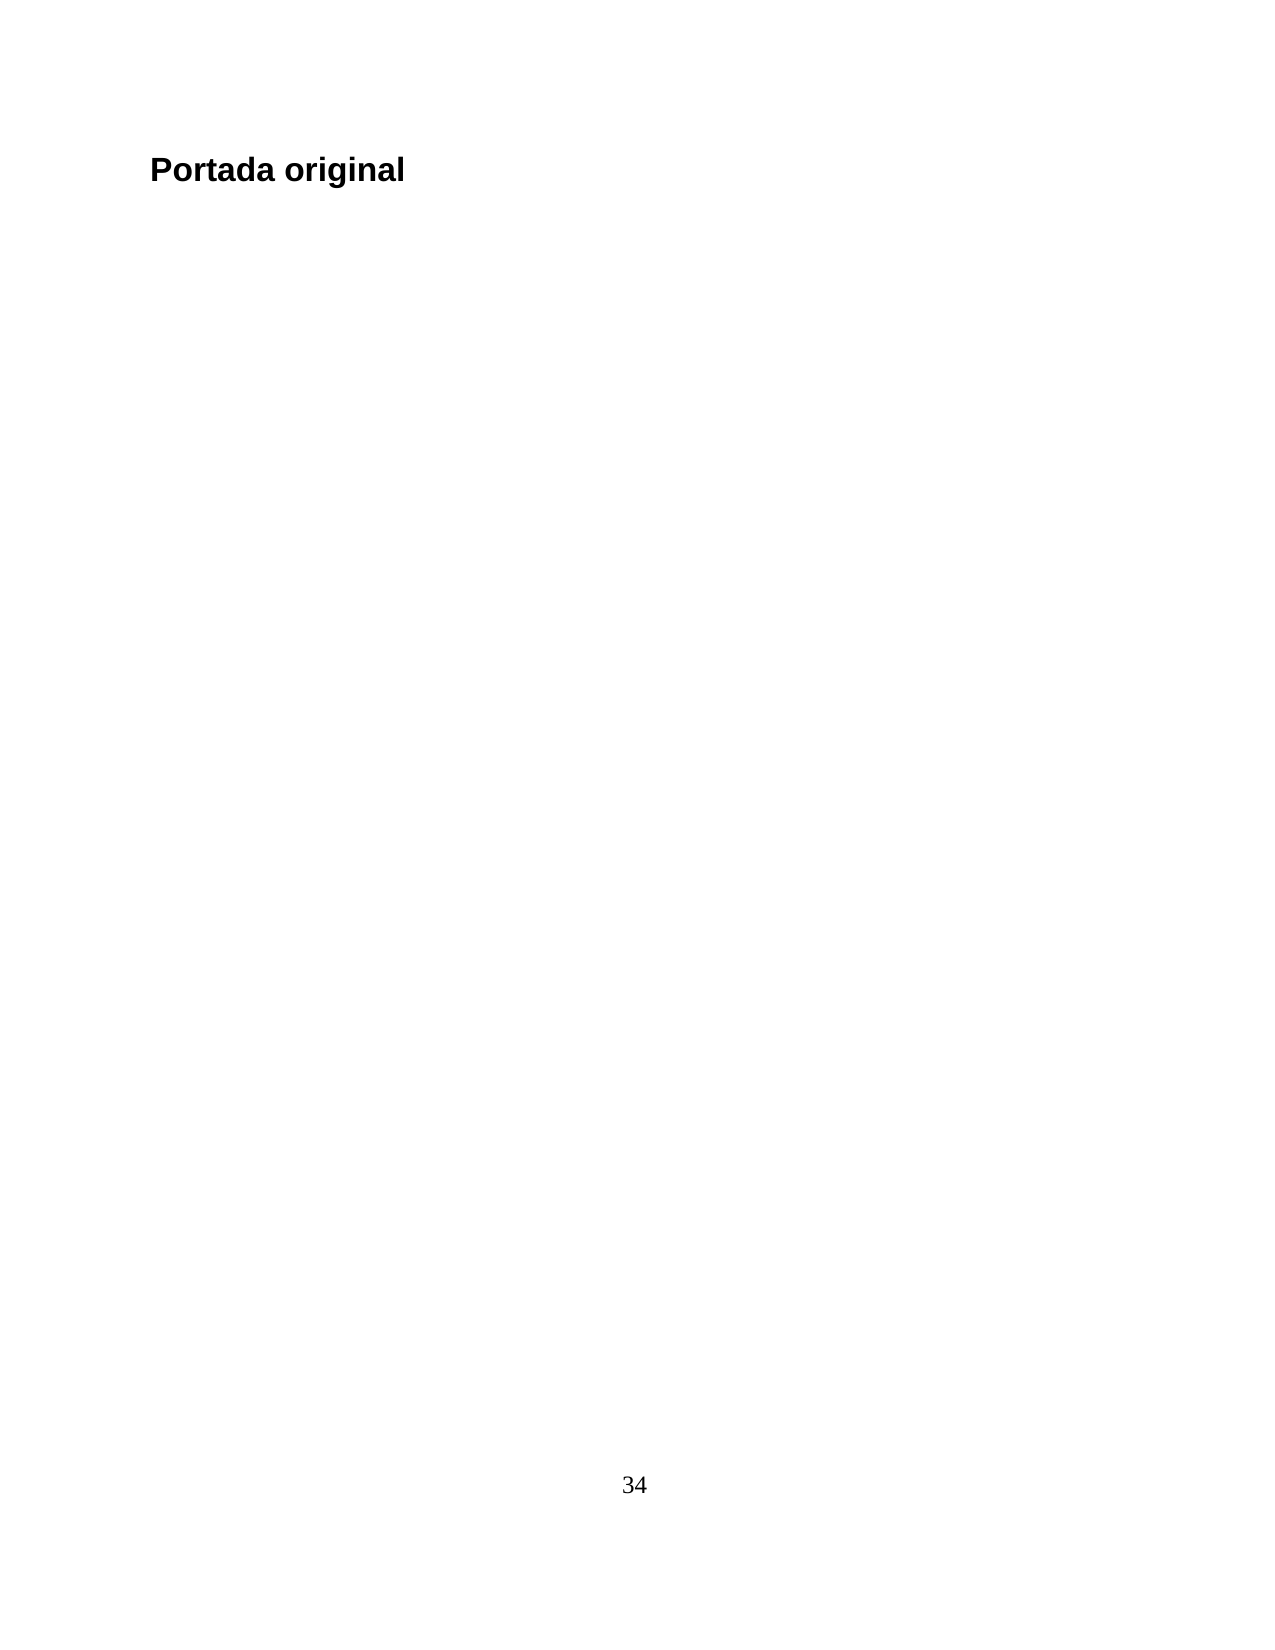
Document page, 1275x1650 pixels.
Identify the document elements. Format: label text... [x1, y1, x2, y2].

subtitle Portada original [150, 150, 1125, 189]
